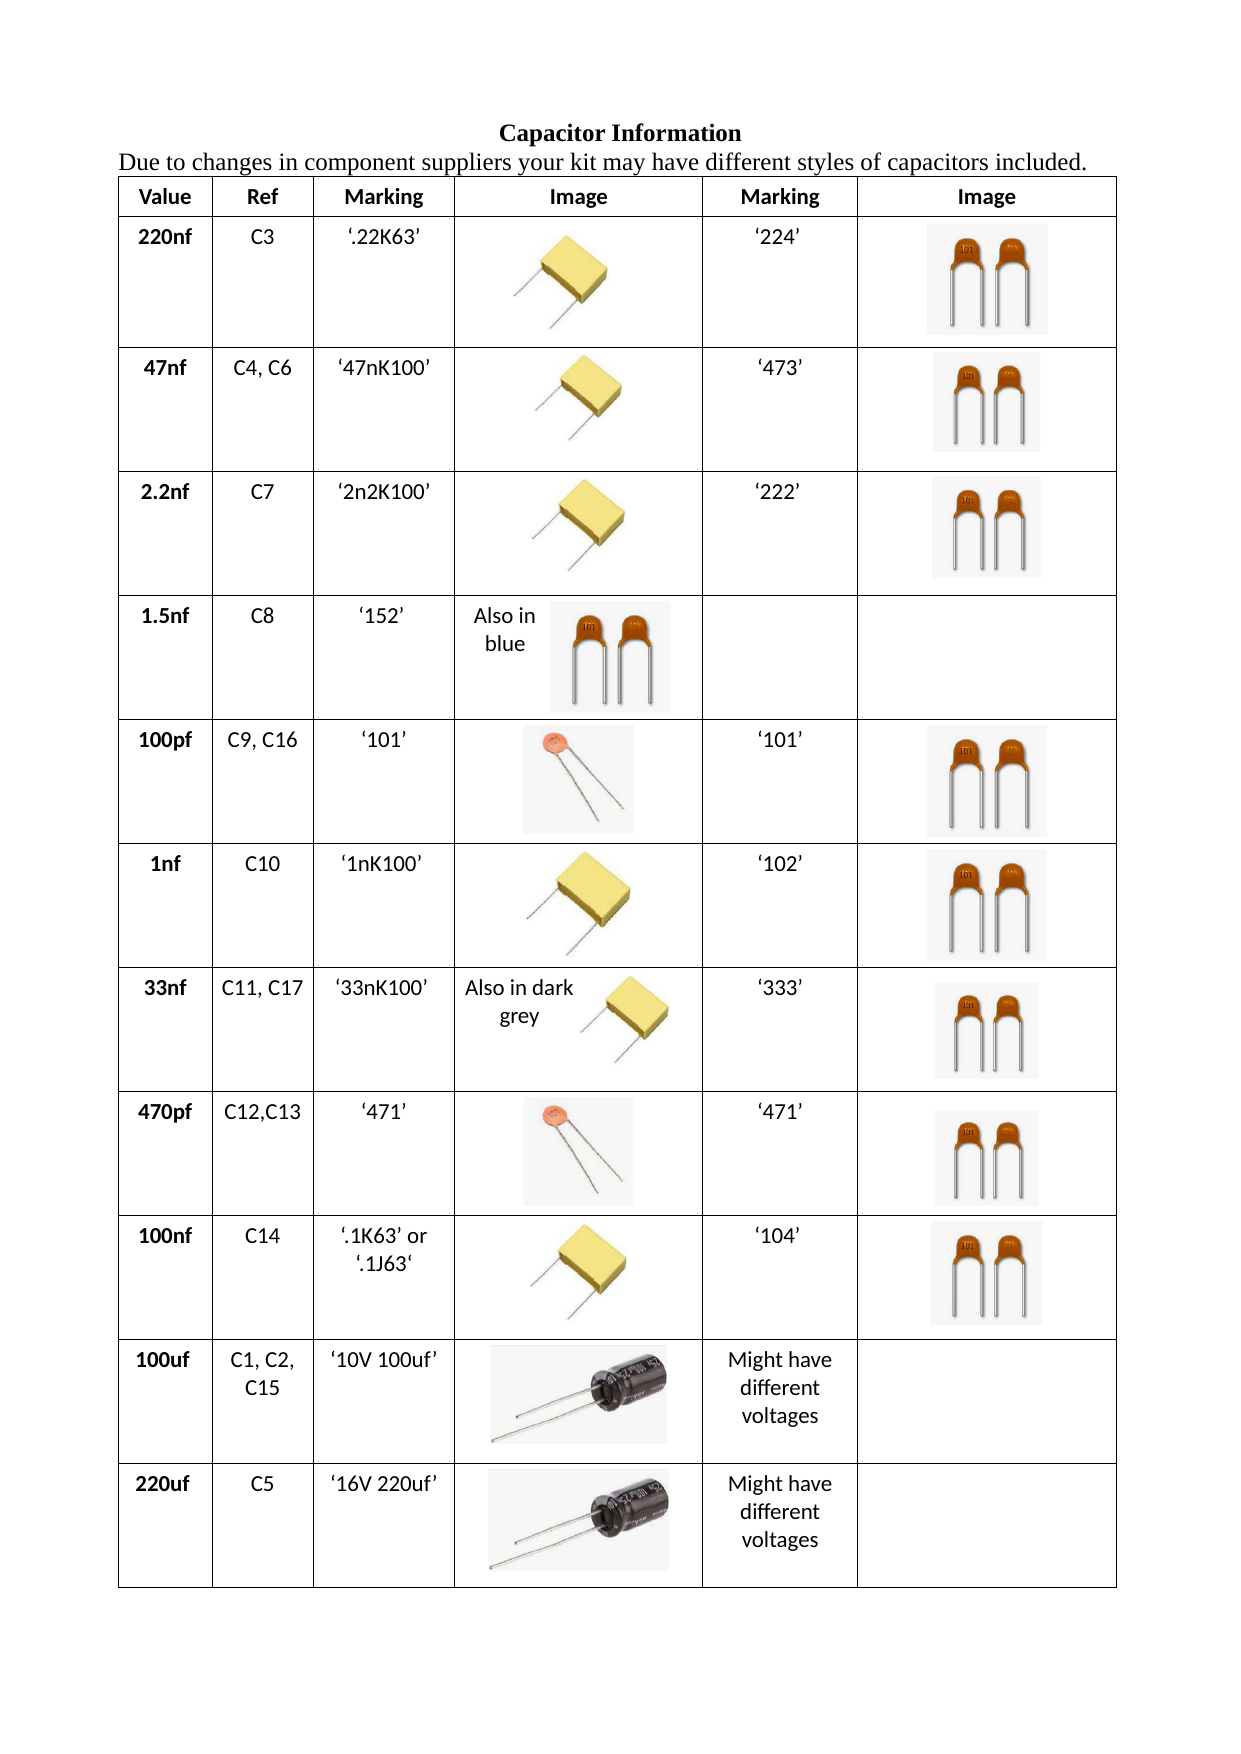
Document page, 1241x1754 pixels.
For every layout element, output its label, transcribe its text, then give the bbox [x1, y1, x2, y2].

table_cell C11, C17 [213, 968, 313, 1091]
table_cell [455, 1216, 702, 1339]
table_cell [455, 348, 702, 471]
table_header Marking [314, 177, 454, 216]
table_cell [858, 348, 1116, 471]
table_cell ‘102’ [703, 844, 857, 967]
table_header Ref [213, 177, 313, 216]
table_cell [703, 596, 857, 719]
table_cell ‘1nK100’ [314, 844, 454, 967]
table_cell 1.5nf [119, 596, 212, 719]
table_cell Might have different voltages [703, 1340, 857, 1463]
table_cell [858, 844, 1116, 967]
table_cell ‘104’ [703, 1216, 857, 1339]
table_cell ‘2n2K100’ [314, 472, 454, 595]
table_cell C12,C13 [213, 1092, 313, 1215]
table_cell ‘101’ [314, 720, 454, 843]
table_cell [455, 1340, 702, 1463]
picture [524, 849, 633, 961]
table_cell 100pf [119, 720, 212, 843]
table_cell ‘473’ [703, 348, 857, 471]
picture [533, 352, 624, 445]
table_cell [858, 596, 1116, 719]
table_cell C8 [213, 596, 313, 719]
table_cell ‘33nK100’ [314, 968, 454, 1091]
picture [927, 223, 1048, 335]
picture [530, 476, 627, 576]
table_cell 470pf [119, 1092, 212, 1215]
table_cell Might have different voltages [703, 1464, 857, 1587]
table_header Image [858, 177, 1116, 216]
table_cell ‘.22K63’ [314, 217, 454, 347]
table_cell [455, 720, 702, 843]
table_cell ‘471’ [314, 1092, 454, 1215]
table_cell 100uf [119, 1340, 212, 1463]
picture [528, 1221, 629, 1325]
table_cell [858, 472, 1116, 595]
table_cell ‘10V 100uf’ [314, 1340, 454, 1463]
table_cell [858, 1340, 1116, 1463]
table_cell ‘152’ [314, 596, 454, 719]
text Due to changes in component suppliers your kit may have different styles of capacitors included. [118, 147, 1122, 176]
picture [549, 601, 671, 713]
table_header Marking [703, 177, 857, 216]
table_cell [858, 968, 1116, 1091]
picture [934, 982, 1039, 1079]
table_cell [858, 1092, 1116, 1215]
table_cell 1nf [119, 844, 212, 967]
picture [926, 725, 1048, 837]
table_cell 220nf [119, 217, 212, 347]
table_cell C9, C16 [213, 720, 313, 843]
picture [523, 1097, 634, 1206]
table_cell [858, 720, 1116, 843]
table_cell [455, 1092, 702, 1215]
table_header Image [455, 177, 702, 216]
table_cell ‘222’ [703, 472, 857, 595]
table_cell Also in dark grey [455, 968, 702, 1091]
table_cell ‘.1K63’ or ‘.1J63‘ [314, 1216, 454, 1339]
picture [931, 1221, 1043, 1325]
table_cell [455, 844, 702, 967]
table_cell ‘471’ [703, 1092, 857, 1215]
table_cell C7 [213, 472, 313, 595]
table_cell ‘47nK100’ [314, 348, 454, 471]
table_cell 2.2nf [119, 472, 212, 595]
table_cell [858, 217, 1116, 347]
picture [523, 725, 634, 834]
table_cell C1, C2, C15 [213, 1340, 313, 1463]
picture [490, 1345, 668, 1444]
table_cell [455, 217, 702, 347]
picture [488, 1469, 669, 1571]
table_cell [455, 472, 702, 595]
table_cell C3 [213, 217, 313, 347]
table_cell 47nf [119, 348, 212, 471]
table_cell [858, 1216, 1116, 1339]
table_cell ‘101’ [703, 720, 857, 843]
table_cell ‘333’ [703, 968, 857, 1091]
picture [926, 849, 1048, 961]
table_cell C4, C6 [213, 348, 313, 471]
table_cell Also in blue [455, 596, 702, 719]
picture [578, 973, 671, 1068]
table_cell C5 [213, 1464, 313, 1587]
picture [934, 1110, 1039, 1206]
table_cell C14 [213, 1216, 313, 1339]
table_cell ‘224’ [703, 217, 857, 347]
table_cell [455, 1464, 702, 1587]
table_cell 33nf [119, 968, 212, 1091]
table_cell ‘16V 220uf’ [314, 1464, 454, 1587]
picture [511, 232, 609, 334]
table_header Value [119, 177, 212, 216]
table_cell 220uf [119, 1464, 212, 1587]
picture [932, 476, 1042, 578]
table_cell [858, 1464, 1116, 1587]
table_cell C10 [213, 844, 313, 967]
text Capacitor Information [118, 118, 1122, 147]
picture [933, 352, 1041, 452]
table_cell 100nf [119, 1216, 212, 1339]
